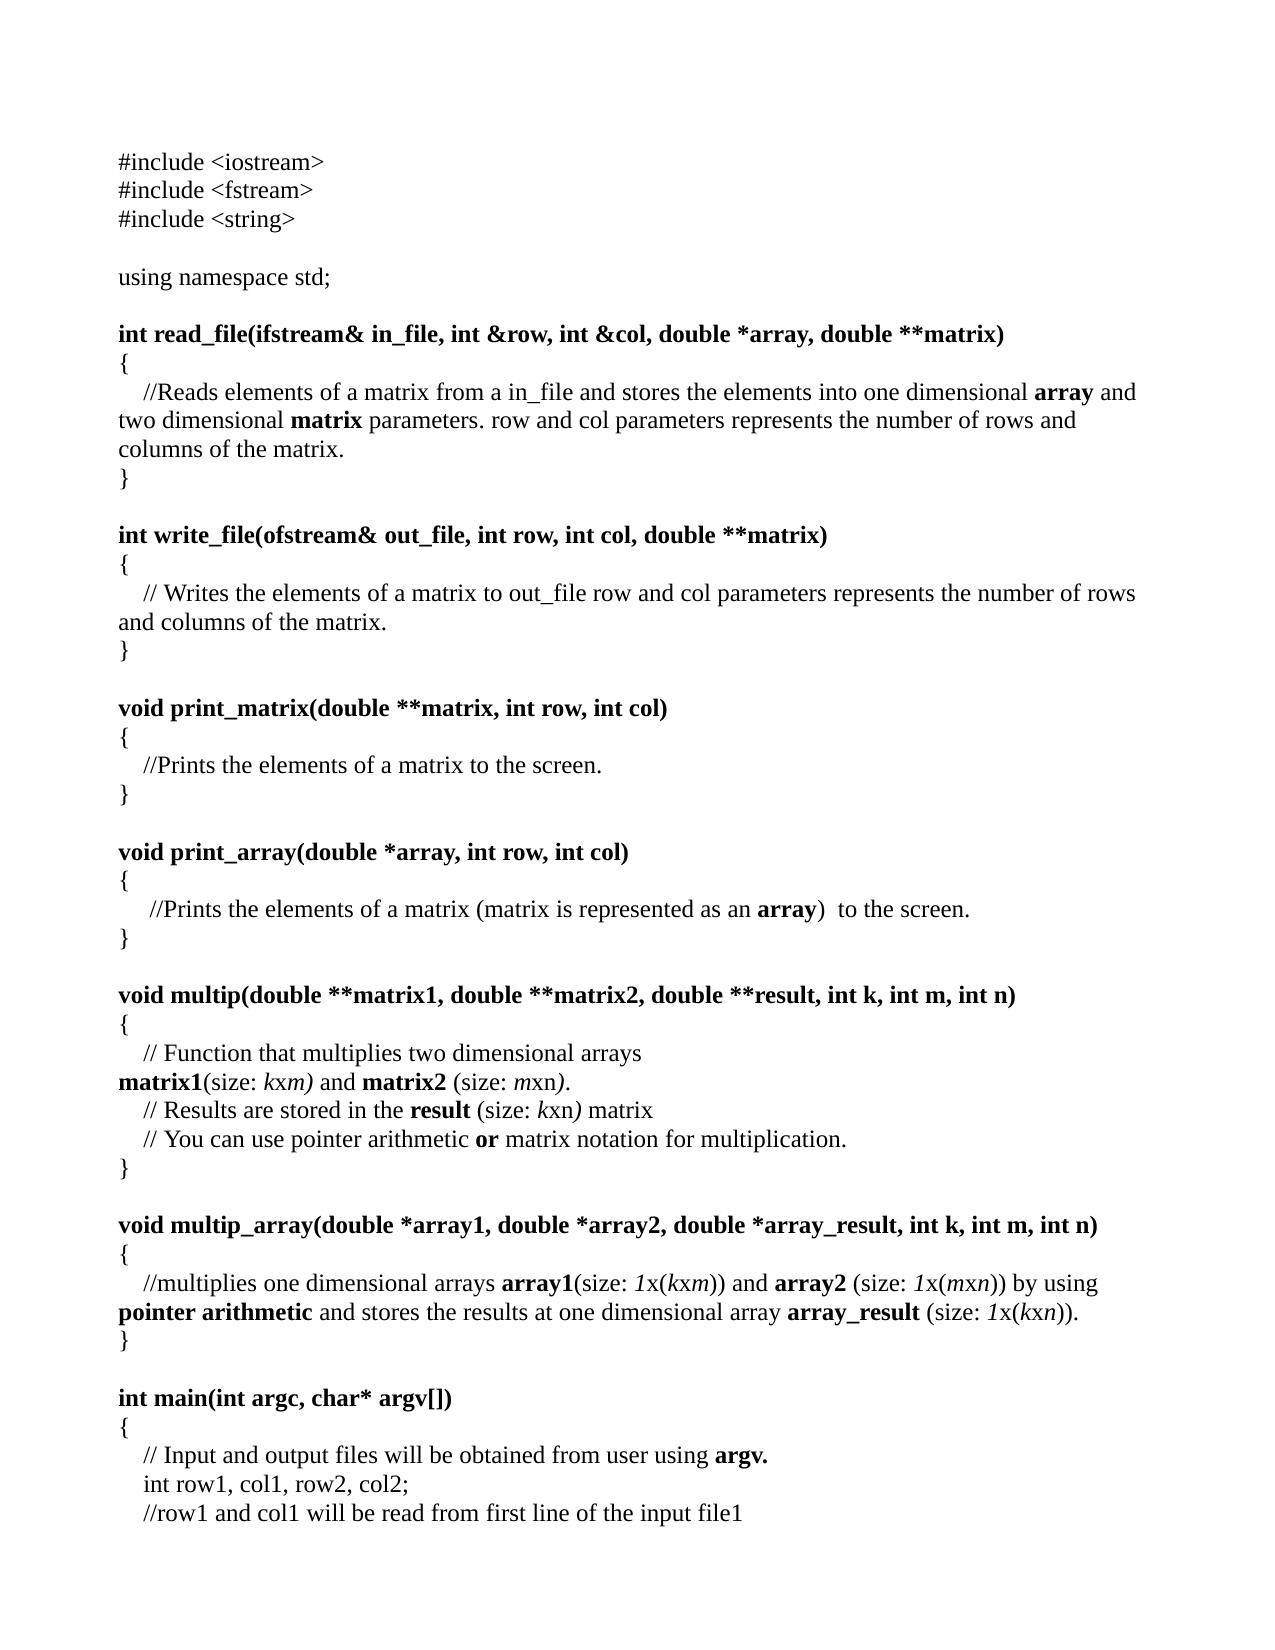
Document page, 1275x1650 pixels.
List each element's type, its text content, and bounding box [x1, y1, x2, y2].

text } [118, 779, 1157, 808]
text { [118, 1009, 1157, 1038]
text void print_matrix(double **matrix, int row, int col) [118, 693, 1157, 722]
text //Prints the elements of a matrix (matrix is represented as an array) to the screen. [118, 894, 1157, 923]
text //Reads elements of a matrix from a in_file and stores the elements into one dimensional array and two dimensional matrix parameters. row and col parameters represents the number of rows and columns of the matrix. [118, 377, 1157, 463]
text // Input and output files will be obtained from user using argv. [118, 1441, 1157, 1469]
text { [118, 866, 1157, 894]
text // You can use pointer arithmetic or matrix notation for multiplication. [118, 1124, 1157, 1153]
text #include <fstream> [118, 176, 1157, 204]
text // Function that multiplies two dimensional arrays [118, 1038, 1157, 1067]
text int row1, col1, row2, col2; [118, 1469, 1157, 1498]
text matrix1(size: kxm) and matrix2 (size: mxn). [118, 1067, 1157, 1096]
text void print_array(double *array, int row, int col) [118, 837, 1157, 866]
text } [118, 1326, 1157, 1354]
text { [118, 722, 1157, 751]
text using namespace std; [118, 262, 1157, 291]
text int main(int argc, char* argv[]) [118, 1383, 1157, 1412]
text //row1 and col1 will be read from first line of the input file1 [118, 1498, 1157, 1527]
text // Writes the elements of a matrix to out_file row and col parameters represents the number of rows and columns of the matrix. [118, 578, 1157, 636]
text } [118, 636, 1157, 664]
text //Prints the elements of a matrix to the screen. [118, 751, 1157, 779]
text int write_file(ofstream& out_file, int row, int col, double **matrix) [118, 521, 1157, 549]
text { [118, 348, 1157, 377]
text } [118, 1153, 1157, 1182]
text { [118, 549, 1157, 578]
text } [118, 463, 1157, 492]
text void multip(double **matrix1, double **matrix2, double **result, int k, int m, int n) [118, 981, 1157, 1009]
text // Results are stored in the result (size: kxn) matrix [118, 1096, 1157, 1124]
text #include <string> [118, 204, 1157, 233]
text } [118, 923, 1157, 952]
text void multip_array(double *array1, double *array2, double *array_result, int k, int m, int n) [118, 1211, 1157, 1239]
text int read_file(ifstream& in_file, int &row, int &col, double *array, double **matrix) [118, 319, 1157, 348]
text { [118, 1412, 1157, 1441]
text #include <iostream> [118, 147, 1157, 176]
text { [118, 1239, 1157, 1268]
text //multiplies one dimensional arrays array1(size: 1x(kxm)) and array2 (size: 1x(mxn)) by using pointer arithmetic and stores the results at one dimensional array array_result (size: 1x(kxn)). [118, 1268, 1157, 1326]
